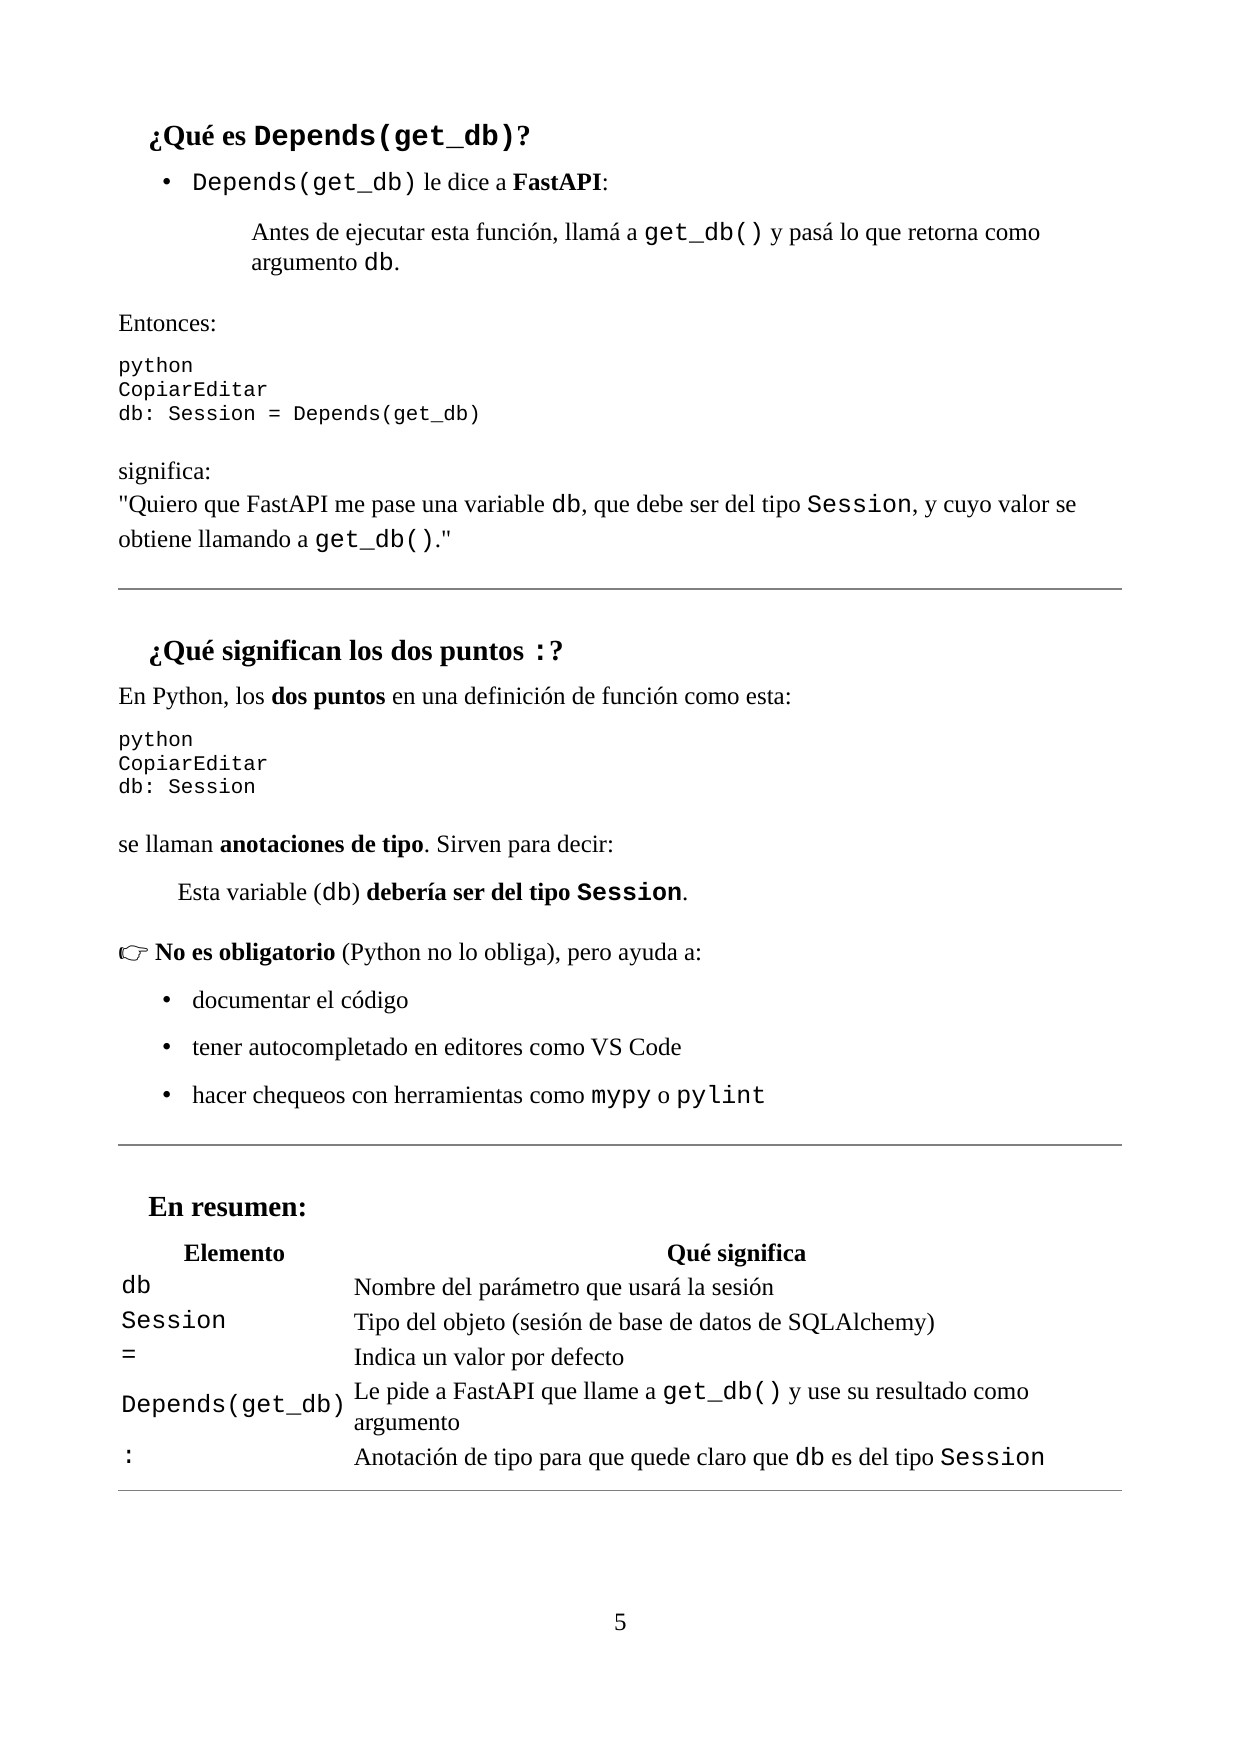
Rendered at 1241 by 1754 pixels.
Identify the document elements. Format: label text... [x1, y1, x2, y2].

text CopiarEditar [118, 379, 1122, 403]
subtitle ✅ ¿Qué es Depends(get_db)? [118, 118, 1122, 154]
text 👉 No es obligatorio (Python no lo obliga), pero ayuda a: [118, 937, 1122, 966]
table_cell Indica un valor por defecto [351, 1339, 1122, 1373]
subtitle 🧠 En resumen: [118, 1189, 1122, 1222]
text CopiarEditar [118, 753, 1122, 776]
table_cell = [118, 1339, 351, 1373]
table_cell db [118, 1270, 351, 1304]
table_header Elemento [118, 1235, 351, 1269]
text se llaman anotaciones de tipo. Sirven para decir: [118, 829, 1122, 858]
text En Python, los dos puntos en una definición de función como esta: [118, 681, 1122, 710]
table_cell Anotación de tipo para que quede claro que db es del tipo Session [351, 1439, 1122, 1475]
text Esta variable (db) debería ser del tipo Session. [177, 877, 1063, 908]
text db: Session = Depends(get_db) [118, 403, 1122, 426]
list Antes de ejecutar esta función, llamá a get_db() y pasá lo que retorna como argumento db. [222, 217, 1063, 278]
table_cell Depends(get_db) [118, 1373, 351, 1439]
table_cell Tipo del objeto (sesión de base de datos de SQLAlchemy) [351, 1304, 1122, 1339]
list Depends(get_db) le dice a FastAPI: [162, 167, 1122, 197]
table_cell : [118, 1439, 351, 1475]
table_header Qué significa [351, 1235, 1122, 1269]
list documentar el código [162, 985, 1122, 1014]
text db: Session [118, 776, 1122, 800]
text python [118, 355, 1122, 379]
table_cell Le pide a FastAPI que llame a get_db() y use su resultado como argumento [351, 1373, 1122, 1439]
text significa: "Quiero que FastAPI me pase una variable db, que debe ser del tipo Session, y cuyo valor se obtiene llamando a get_db()." [118, 456, 1122, 555]
list hacer chequeos con herramientas como mypy o pylint [162, 1080, 1122, 1111]
text python [118, 729, 1122, 753]
text Entonces: [118, 308, 1122, 337]
list tener autocompletado en editores como VS Code [162, 1032, 1122, 1061]
table_cell Session [118, 1304, 351, 1339]
subtitle ✅ ¿Qué significan los dos puntos :? [118, 633, 1122, 669]
table_cell Nombre del parámetro que usará la sesión [351, 1270, 1122, 1304]
